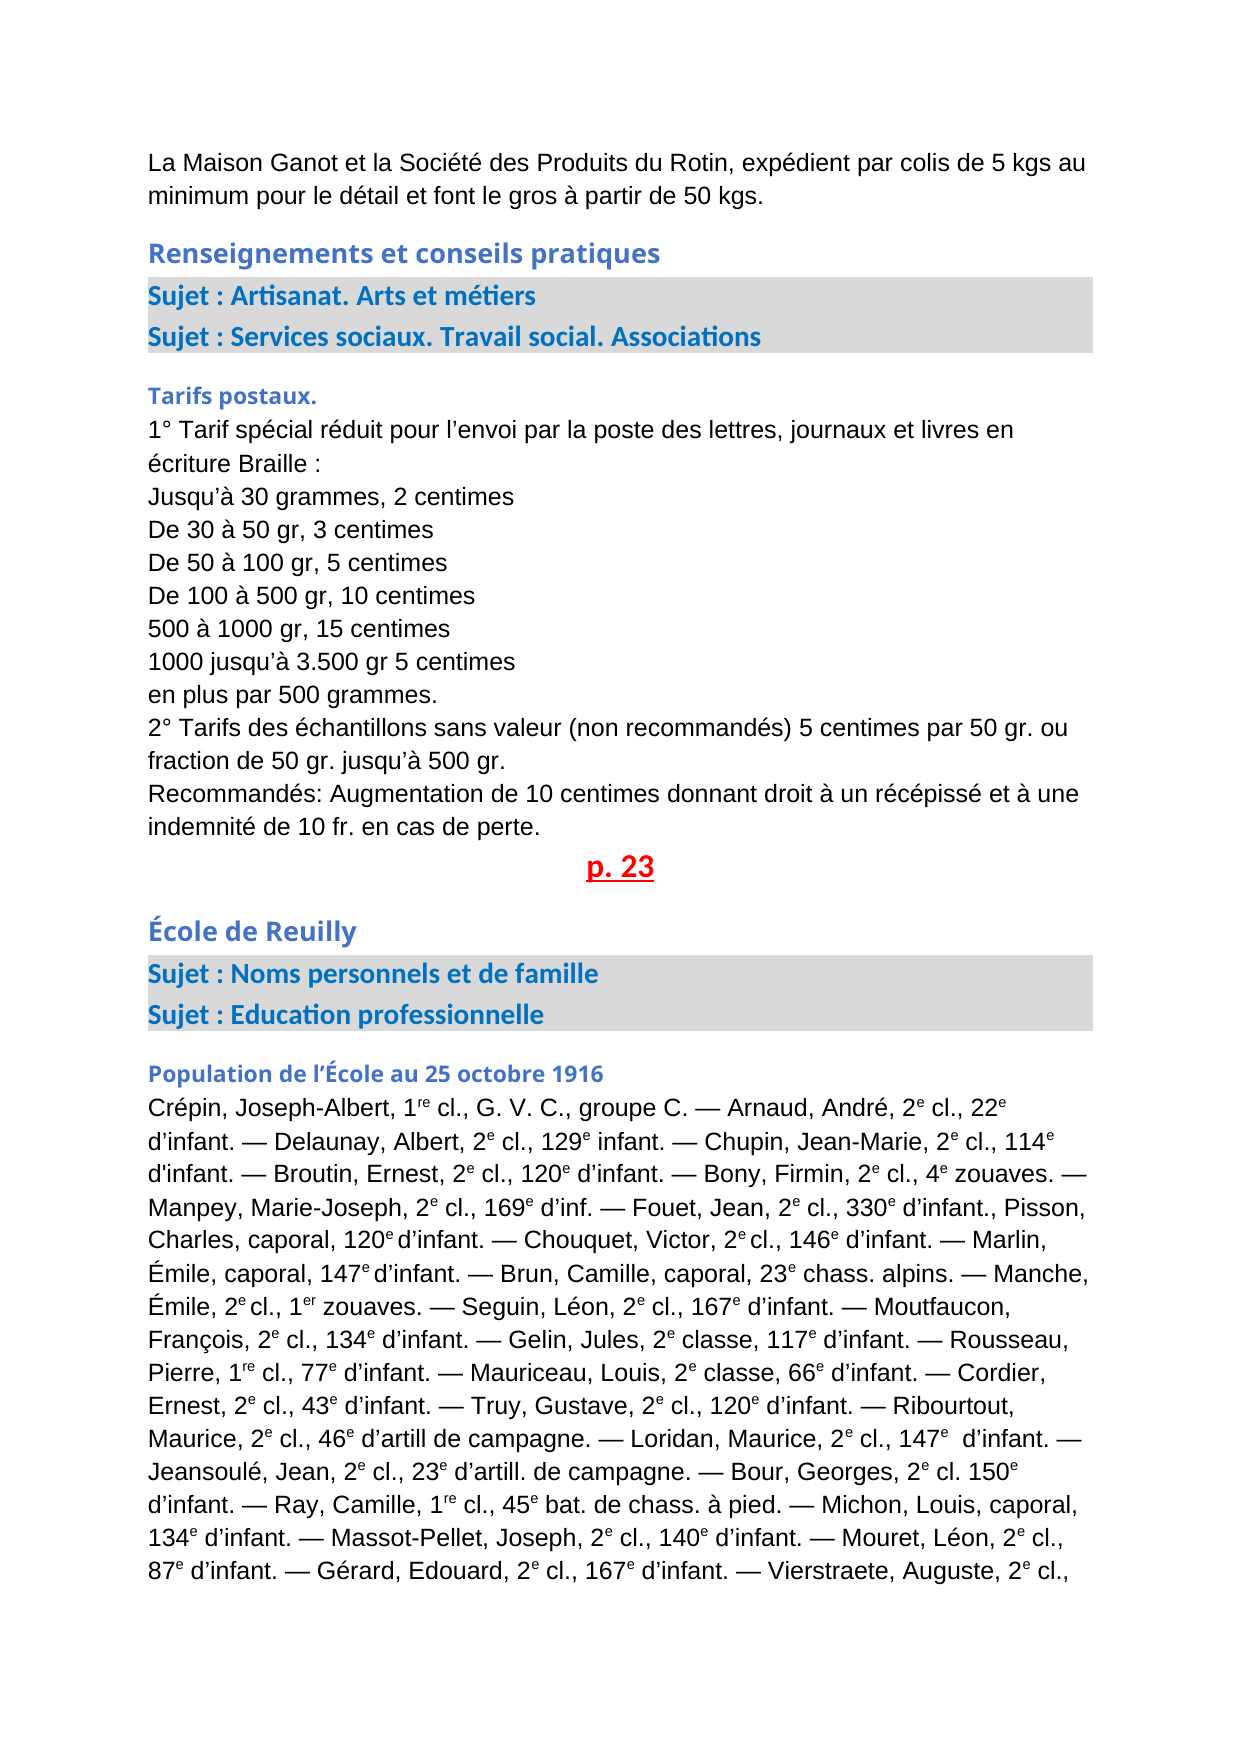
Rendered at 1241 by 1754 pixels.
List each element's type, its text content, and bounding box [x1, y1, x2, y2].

text 1000 jusqu’à 3.500 gr 5 centimes [148, 647, 1093, 675]
text De 100 à 500 gr, 10 centimes [148, 581, 1093, 609]
text 1° Tarif spécial réduit pour l’envoi par la poste des lettres, journaux et livres en écriture Braille : [148, 416, 1093, 477]
text Recommandés: Augmentation de 10 centimes donnant droit à un récépissé et à une indemnité de 10 fr. en cas de perte. [148, 779, 1093, 841]
text p. 23 [148, 845, 1093, 886]
text De 30 à 50 gr, 3 centimes [148, 514, 1093, 543]
text Sujet : Education professionnelle [148, 996, 1093, 1031]
subtitle Renseignements et conseils pratiques [148, 234, 1093, 271]
subtitle École de Reuilly [148, 912, 1093, 949]
text Sujet : Services sociaux. Travail social. Associations [148, 318, 1093, 353]
text Sujet : Artisanat. Arts et métiers [148, 277, 1093, 312]
text Crépin, Joseph-Albert, 1re cl., G. V. C., groupe C. — Arnaud, André, 2e cl., 22e d’infant. — Delaunay, Albert, 2e cl., 129e infant. — Chupin, Jean-Marie, 2e cl., 114e d'infant. — Broutin, Ernest, 2e cl., 120e d’infant. — Bony, Firmin, 2e cl., 4e zouaves. — Manpey, Marie-Joseph, 2e cl., 169e d’inf. — Fouet, Jean, 2e cl., 330e d’infant., Pisson, Charles, caporal, 120e d’infant. — Chouquet, Victor, 2e cl., 146e d’infant. — Marlin, Émile, caporal, 147e d’infant. — Brun, Camille, caporal, 23e chass. alpins. — Manche, Émile, 2e cl., 1er zouaves. — Seguin, Léon, 2e cl., 167e d’infant. — Moutfaucon, François, 2e cl., 134e d’infant. — Gelin, Jules, 2e classe, 117e d’infant. — Rousseau, Pierre, 1re cl., 77e d’infant. — Mauriceau, Louis, 2e classe, 66e d’infant. — Cordier, Ernest, 2e cl., 43e d’infant. — Truy, Gustave, 2e cl., 120e d’infant. — Ribourtout, Maurice, 2e cl., 46e d’artill de campagne. — Loridan, Maurice, 2e cl., 147e d’infant. — Jeansoulé, Jean, 2e cl., 23e d’artill. de campagne. — Bour, Georges, 2e cl. 150e d’infant. — Ray, Camille, 1re cl., 45e bat. de chass. à pied. — Michon, Louis, caporal, 134e d’infant. — Massot-Pellet, Joseph, 2e cl., 140e d’infant. — Mouret, Léon, 2e cl., 87e d’infant. — Gérard, Edouard, 2e cl., 167e d’infant. — Vierstraete, Auguste, 2e cl., [148, 1093, 1093, 1584]
text La Maison Ganot et la Société des Produits du Rotin, expédient par colis de 5 kgs au minimum pour le détail et font le gros à partir de 50 kgs. [148, 148, 1093, 209]
subtitle Population de l’École au 25 octobre 1916 [148, 1057, 1093, 1089]
text 2° Tarifs des échantillons sans valeur (non recommandés) 5 centimes par 50 gr. ou fraction de 50 gr. jusqu’à 500 gr. [148, 713, 1093, 774]
text Jusqu’à 30 grammes, 2 centimes [148, 482, 1093, 510]
text 500 à 1000 gr, 15 centimes [148, 614, 1093, 642]
text De 50 à 100 gr, 5 centimes [148, 548, 1093, 576]
text Sujet : Noms personnels et de famille [148, 955, 1093, 990]
subtitle Tarifs postaux. [148, 379, 1093, 411]
text en plus par 500 grammes. [148, 680, 1093, 708]
